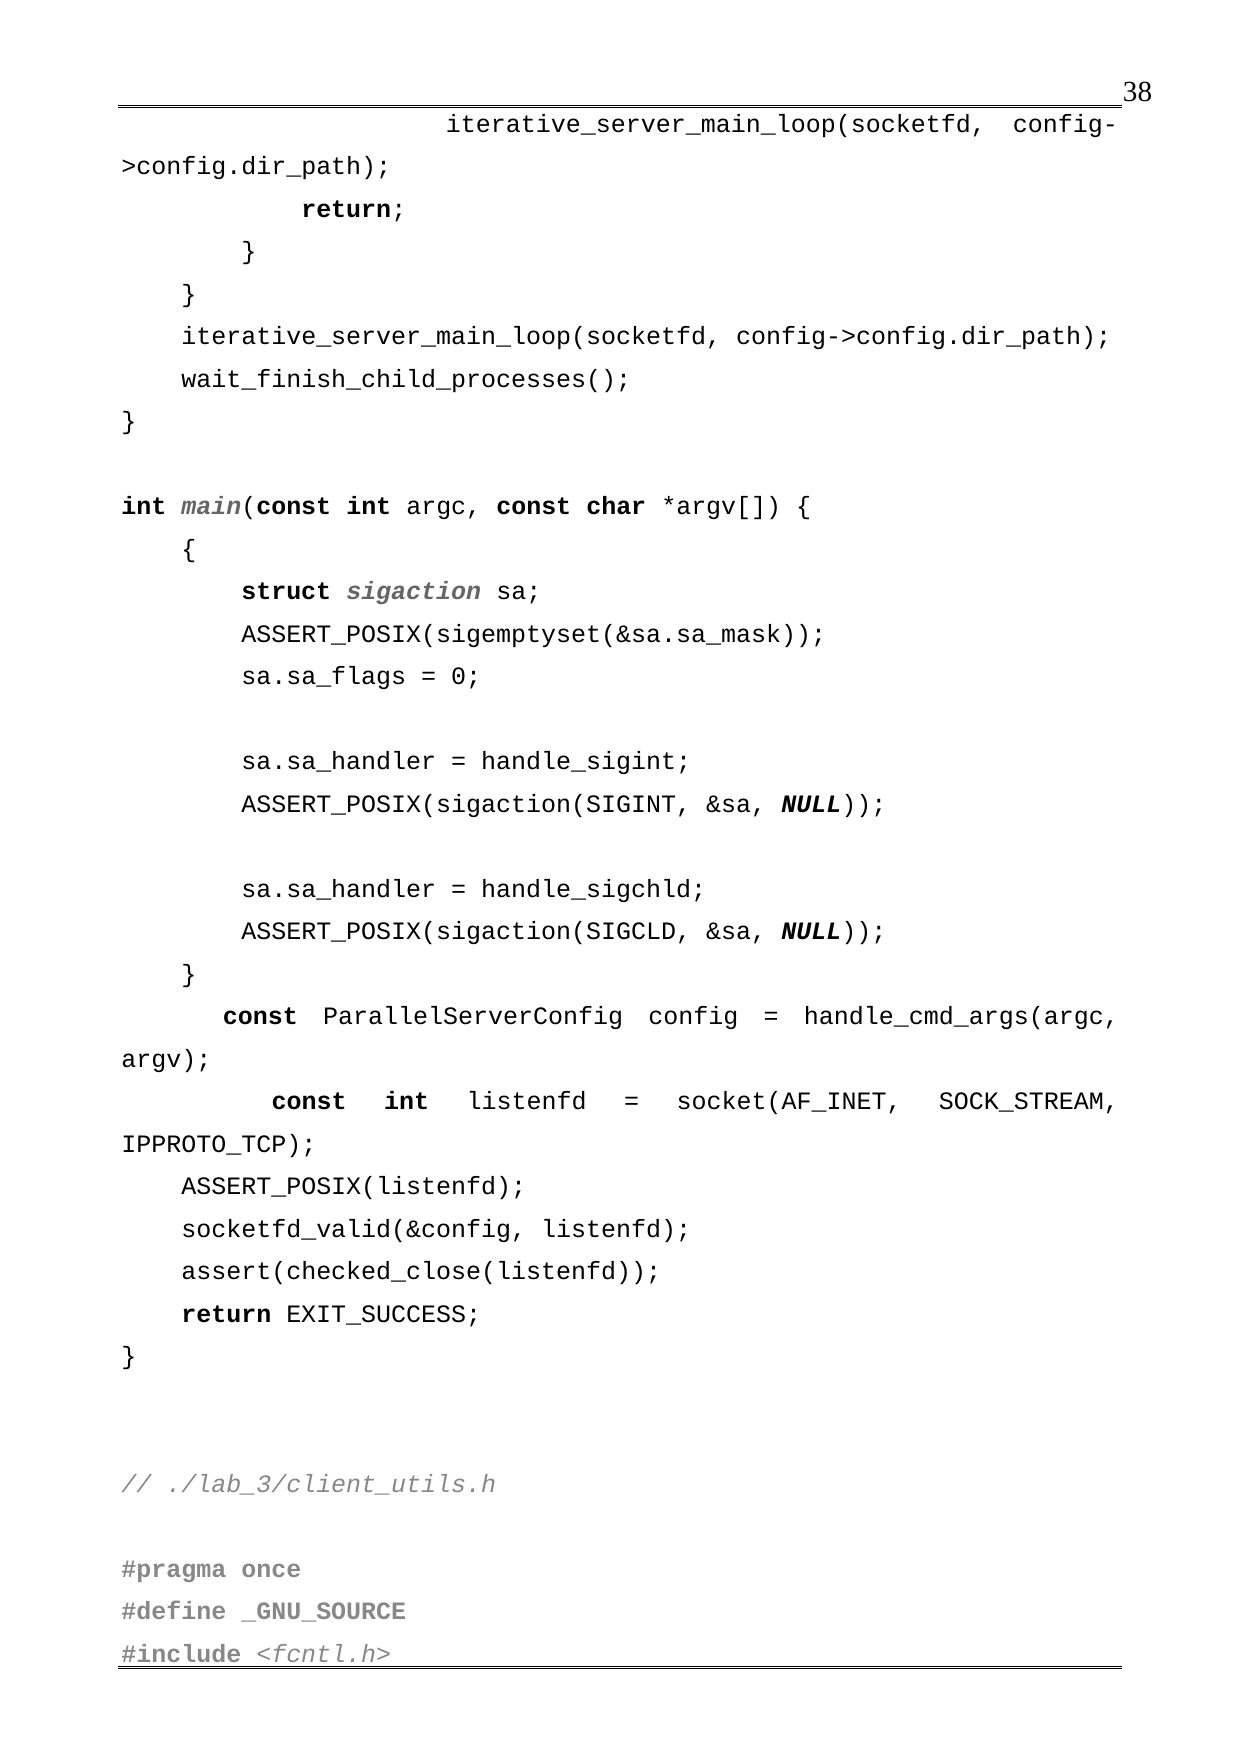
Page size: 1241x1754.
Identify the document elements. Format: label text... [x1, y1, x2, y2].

text sa.sa_flags = 0; [118, 658, 1122, 692]
text ASSERT_POSIX(sigaction(SIGCLD, &sa, NULL)); [118, 913, 1122, 947]
text const int listenfd = socket(AF_INET, SOCK_STREAM, IPPROTO_TCP); [118, 1083, 1122, 1159]
text #pragma once [118, 1550, 1122, 1584]
text return; [118, 190, 1122, 224]
text } [118, 233, 1122, 267]
text wait_finish_child_processes(); [118, 360, 1122, 394]
text sa.sa_handler = handle_sigint; [118, 743, 1122, 777]
text ASSERT_POSIX(sigaction(SIGINT, &sa, NULL)); [118, 785, 1122, 819]
text int main(const int argc, const char *argv[]) { [118, 488, 1122, 522]
text iterative_server_main_loop(socketfd, config->config.dir_path); [118, 318, 1122, 352]
text sa.sa_handler = handle_sigchld; [118, 870, 1122, 904]
text ASSERT_POSIX(sigemptyset(&sa.sa_mask)); [118, 615, 1122, 649]
text } [118, 955, 1122, 989]
text return EXIT_SUCCESS; [118, 1295, 1122, 1329]
text iterative_server_main_loop(socketfd, config->config.dir_path); [118, 108, 1122, 182]
text } [118, 1338, 1122, 1372]
text socketfd_valid(&config, listenfd); [118, 1210, 1122, 1244]
text } [118, 275, 1122, 309]
text #include <fcntl.h> [118, 1635, 1122, 1666]
text struct sigaction sa; [118, 573, 1122, 607]
text #define _GNU_SOURCE [118, 1593, 1122, 1627]
text } [118, 403, 1122, 437]
text const ParallelServerConfig config = handle_cmd_args(argc, argv); [118, 998, 1122, 1074]
text ASSERT_POSIX(listenfd); [118, 1168, 1122, 1202]
text assert(checked_close(listenfd)); [118, 1253, 1122, 1287]
text // ./lab_3/client_utils.h [118, 1465, 1122, 1499]
text { [118, 530, 1122, 564]
